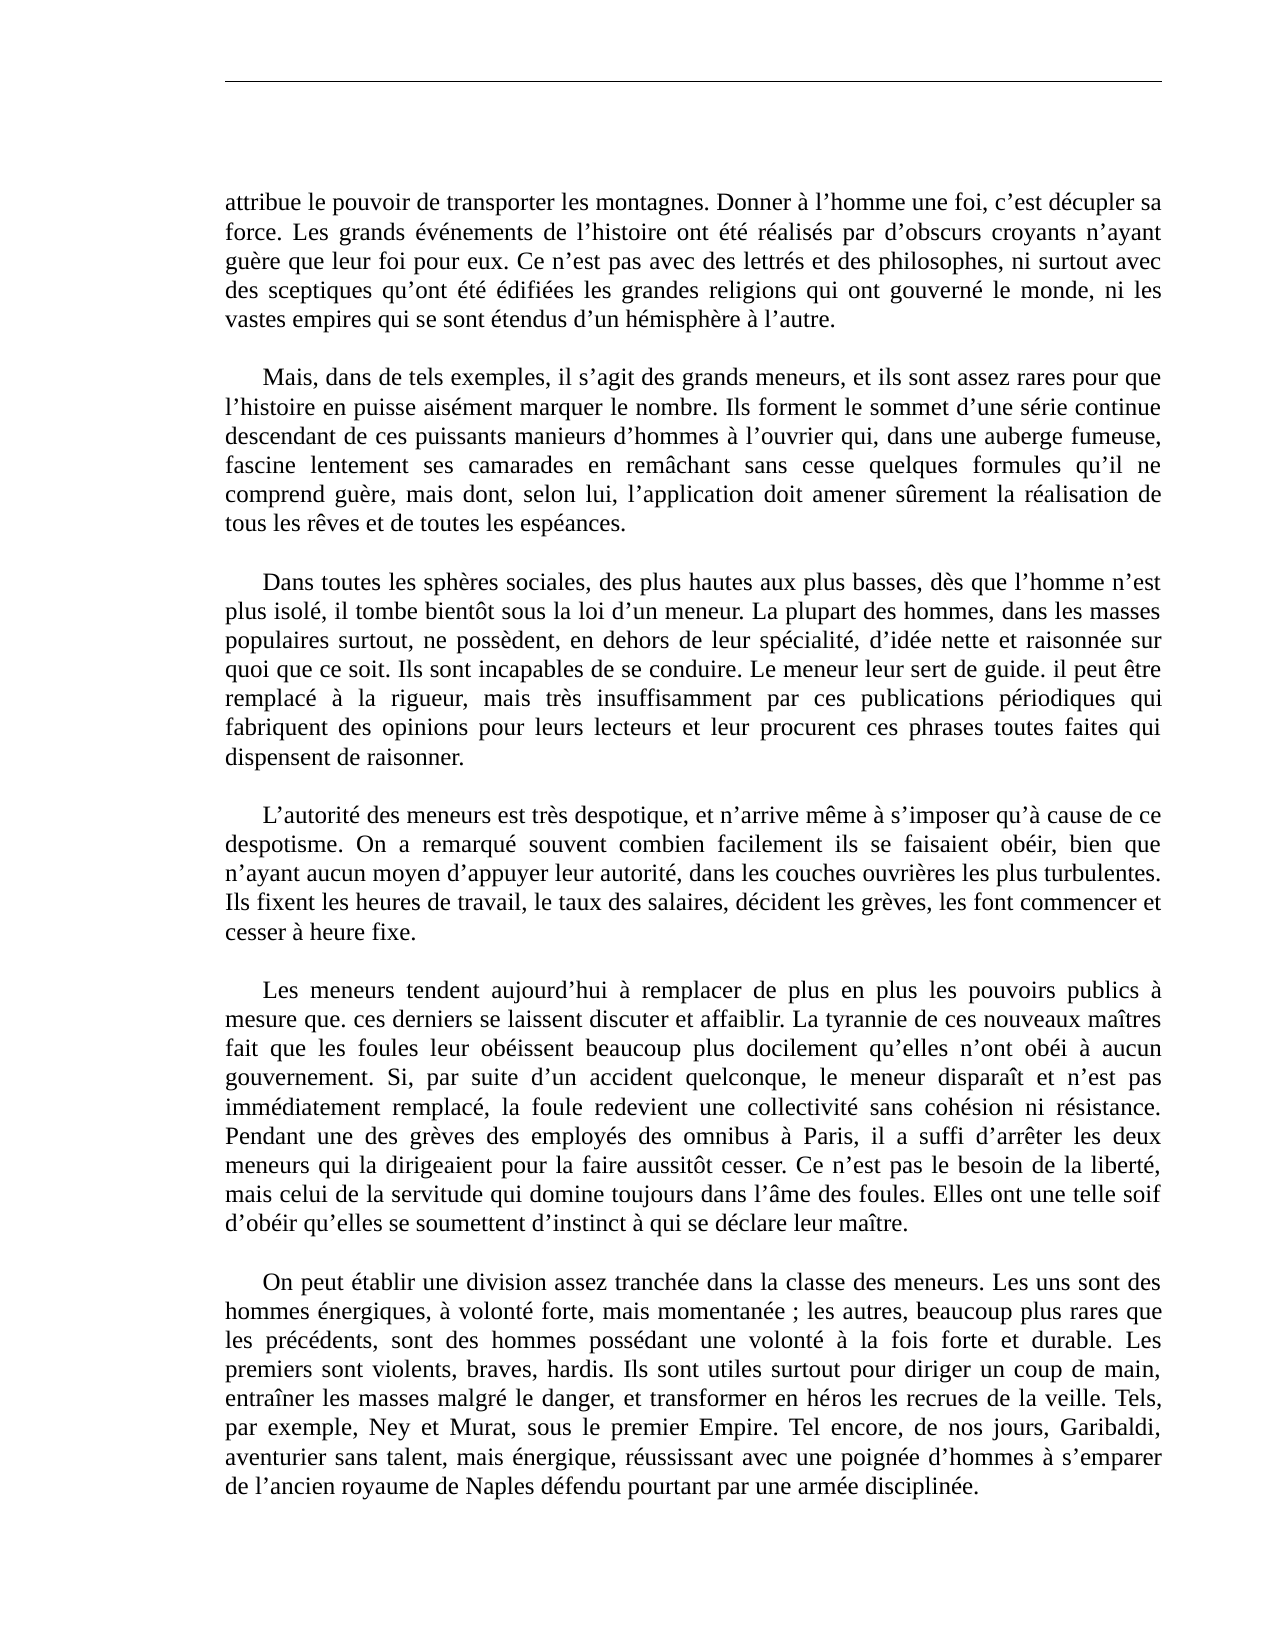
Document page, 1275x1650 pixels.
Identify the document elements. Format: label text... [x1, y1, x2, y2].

text Les meneurs tendent aujourd’hui à remplacer de plus en plus les pouvoirs publics à mesure que. ces derniers se laissent discuter et affaiblir. La tyrannie de ces nouveaux maîtres fait que les foules leur obéissent beaucoup plus docilement qu’elles n’ont obéi à aucun gouvernement. Si, par suite d’un accident quelconque, le meneur disparaît et n’est pas immédiatement remplacé, la foule redevient une collectivité sans cohésion ni résistance. Pendant une des grèves des employés des omnibus à Paris, il a suffi d’arrêter les deux meneurs qui la dirigeaient pour la faire aussitôt cesser. Ce n’est pas le besoin de la liberté, mais celui de la servitude qui domine toujours dans l’âme des foules. Elles ont une telle soif d’obéir qu’elles se soumettent d’instinct à qui se déclare leur maître. [225, 975, 1162, 1237]
text L’autorité des meneurs est très despotique, et n’arrive même à s’imposer qu’à cause de ce despotisme. On a remarqué souvent combien facilement ils se faisaient obéir, bien que n’ayant aucun moyen d’appuyer leur autorité, dans les couches ouvrières les plus turbulentes. Ils fixent les heures de travail, le taux des salaires, décident les grèves, les font commencer et cesser à heure fixe. [225, 800, 1162, 946]
text Mais, dans de tels exemples, il s’agit des grands meneurs, et ils sont assez rares pour que l’histoire en puisse aisément marquer le nombre. Ils forment le sommet d’une série continue descendant de ces puissants manieurs d’hommes à l’ouvrier qui, dans une auberge fumeuse, fascine lentement ses camarades en remâchant sans cesse quelques formules qu’il ne comprend guère, mais dont, selon lui, l’application doit amener sûrement la réalisation de tous les rêves et de toutes les espé­ances. [225, 362, 1162, 537]
text Dans toutes les sphères sociales, des plus hautes aux plus basses, dès que l’homme n’est plus isolé, il tombe bientôt sous la loi d’un meneur. La plupart des hommes, dans les masses populaires surtout, ne possèdent, en dehors de leur spécialité, d’idée nette et raisonnée sur quoi que ce soit. Ils sont incapables de se conduire. Le meneur leur sert de guide. il peut être remplacé à la rigueur, mais très insuffisamment par ces pu­blications périodiques qui fabriquent des opinions pour leurs lecteurs et leur procurent ces phrases toutes faites qui dispensent de raisonner. [225, 567, 1162, 771]
text attribue le pouvoir de transporter les montagnes. Donner à l’homme une foi, c’est décupler sa force. Les grands événements de l’histoire ont été réalisés par d’obscurs croyants n’ayant guère que leur foi pour eux. Ce n’est pas avec des lettrés et des philosophes, ni surtout avec des sceptiques qu’ont été édifiées les grandes religions qui ont gouverné le monde, ni les vastes empires qui se sont étendus d’un hémisphère à l’autre. [225, 187, 1162, 333]
text On peut établir une division assez tranchée dans la classe des meneurs. Les uns sont des hommes énergiques, à volonté forte, mais momentanée ; les autres, beau­coup plus rares que les précédents, sont des hommes possédant une volonté à la fois forte et durable. Les premiers sont violents, braves, hardis. Ils sont utiles surtout pour diriger un coup de main, entraîner les masses malgré le danger, et transformer en hé­ros les recrues de la veille. Tels, par exemple, Ney et Murat, sous le premier Empire. Tel encore, de nos jours, Garibaldi, aventurier sans talent, mais énergique, réussissant avec une poignée d’hommes à s’emparer de l’ancien royaume de Naples défendu pourtant par une armée disciplinée. [225, 1267, 1162, 1500]
